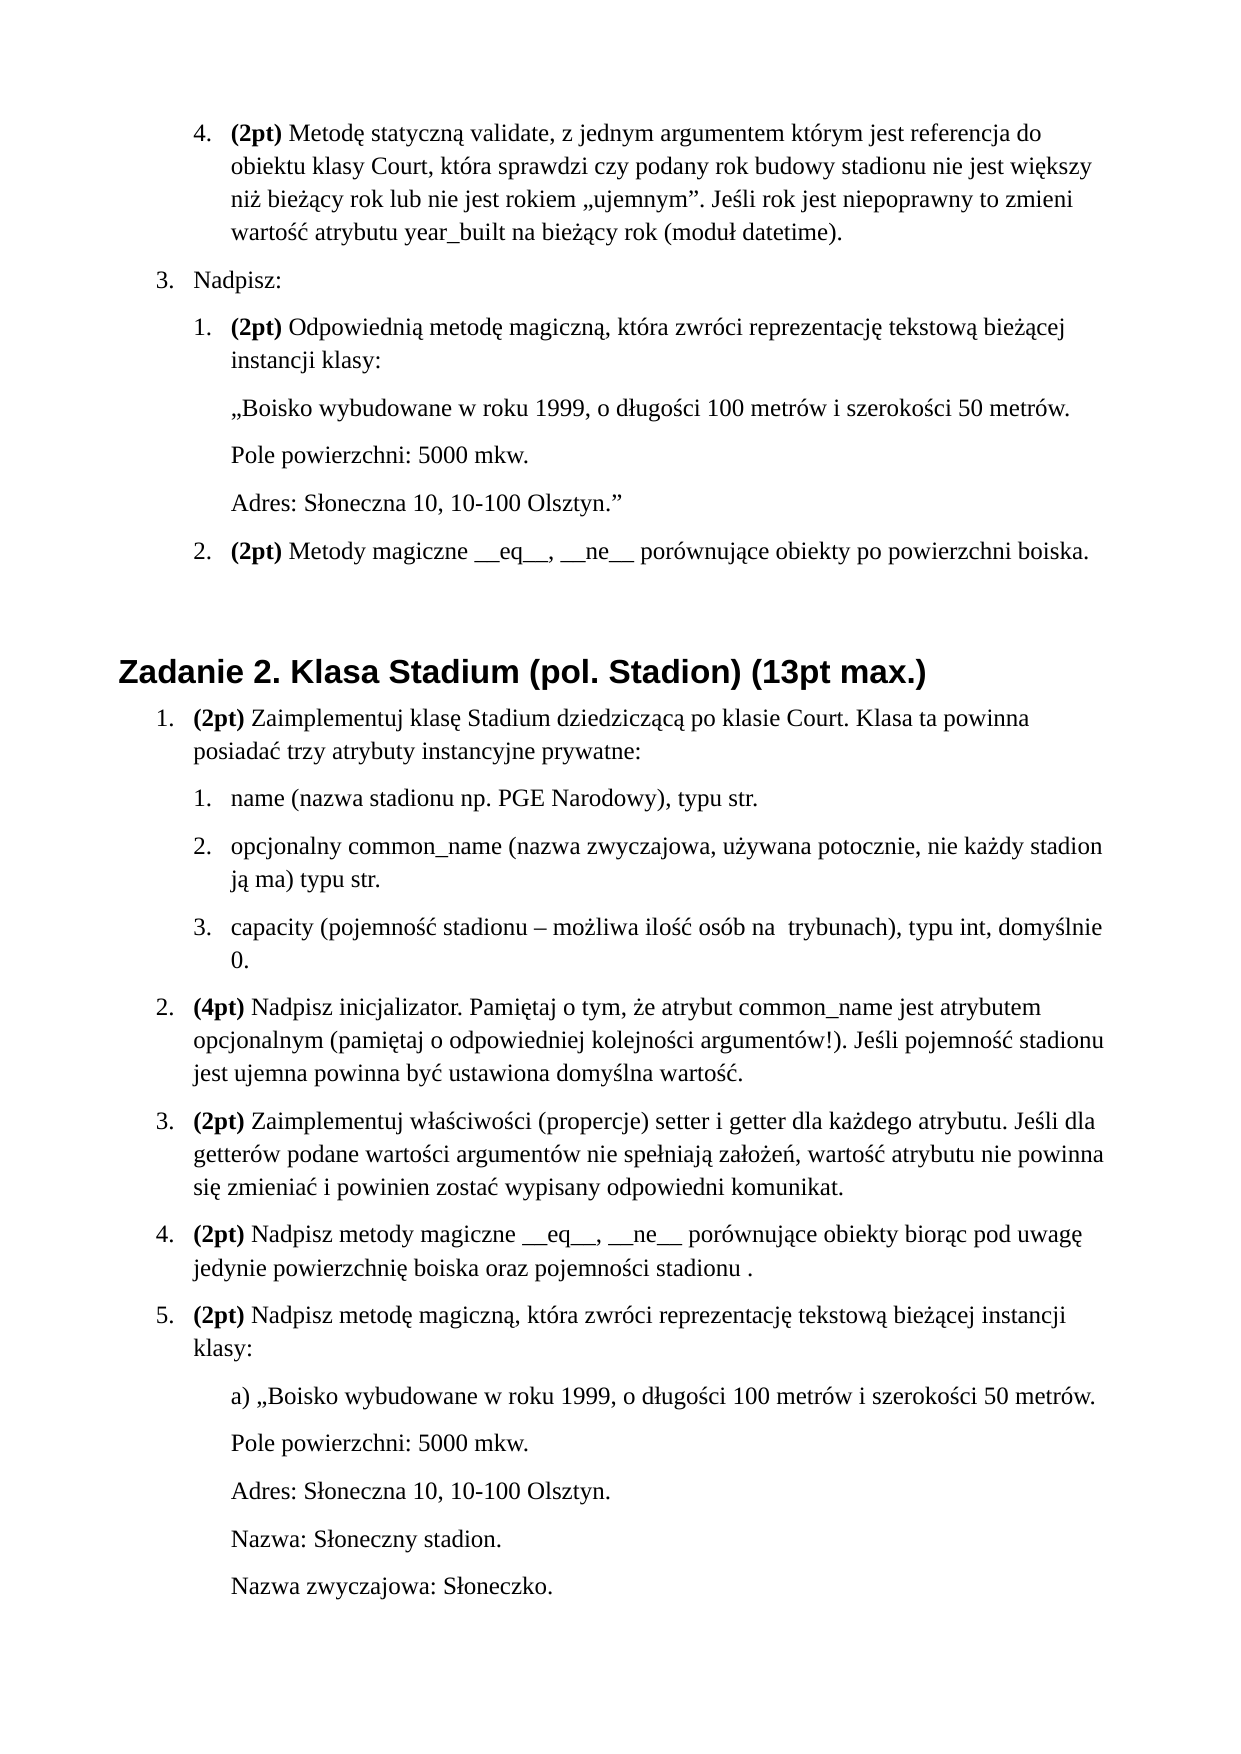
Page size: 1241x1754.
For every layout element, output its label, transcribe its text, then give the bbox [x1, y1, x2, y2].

list Pole powierzchni: 5000 mkw. [193, 441, 1122, 469]
list capacity (pojemność stadionu – możliwa ilość osób na trybunach), typu int, domyślnie 0. [193, 912, 1122, 973]
list (2pt) Metodę statyczną validate, z jednym argumentem którym jest referencja do obiektu klasy Court, która sprawdzi czy podany rok budowy stadionu nie jest większy niż bieżący rok lub nie jest rokiem „ujemnym”. Jeśli rok jest niepoprawny to zmieni wartość atrybutu year_built na bieżący rok (moduł datetime). [193, 118, 1122, 246]
list (2pt) Nadpisz metody magiczne __eq__, __ne__ porównujące obiekty biorąc pod uwagę jedynie powierzchnię boiska oraz pojemności stadionu . [156, 1219, 1122, 1281]
list a) „Boisko wybudowane w roku 1999, o długości 100 metrów i szerokości 50 metrów. [193, 1381, 1122, 1409]
subtitle Zadanie 2. Klasa Stadium (pol. Stadion) (13pt max.) [118, 652, 1122, 690]
list (2pt) Zaimplementuj właściwości (propercje) setter i getter dla każdego atrybutu. Jeśli dla getterów podane wartości argumentów nie spełniają założeń, wartość atrybutu nie powinna się zmieniać i powinien zostać wypisany odpowiedni komunikat. [156, 1106, 1122, 1201]
list Adres: Słoneczna 10, 10-100 Olsztyn. [193, 1476, 1122, 1505]
list Pole powierzchni: 5000 mkw. [193, 1428, 1122, 1457]
list „Boisko wybudowane w roku 1999, o długości 100 metrów i szerokości 50 metrów. [193, 393, 1122, 422]
list (2pt) Odpowiednią metodę magiczną, która zwróci reprezentację tekstową bieżącej instancji klasy: [193, 312, 1122, 374]
list (4pt) Nadpisz inicjalizator. Pamiętaj o tym, że atrybut common_name jest atrybutem opcjonalnym (pamiętaj o odpowiedniej kolejności argumentów!). Jeśli pojemność stadionu jest ujemna powinna być ustawiona domyślna wartość. [156, 992, 1122, 1087]
list Adres: Słoneczna 10, 10-100 Olsztyn.” [193, 488, 1122, 517]
list (2pt) Nadpisz metodę magiczną, która zwróci reprezentację tekstową bieżącej instancji klasy: [156, 1300, 1122, 1362]
list (2pt) Zaimplementuj klasę Stadium dziedziczącą po klasie Court. Klasa ta powinna posiadać trzy atrybuty instancyjne prywatne: [156, 703, 1122, 764]
list (2pt) Metody magiczne __eq__, __ne__ porównujące obiekty po powierzchni boiska. [193, 536, 1122, 564]
list opcjonalny common_name (nazwa zwyczajowa, używana potocznie, nie każdy stadion ją ma) typu str. [193, 831, 1122, 893]
list Nazwa zwyczajowa: Słoneczko. [193, 1571, 1122, 1600]
list name (nazwa stadionu np. PGE Narodowy), typu str. [193, 783, 1122, 812]
list Nazwa: Słoneczny stadion. [193, 1524, 1122, 1552]
list Nadpisz: [156, 265, 1122, 293]
